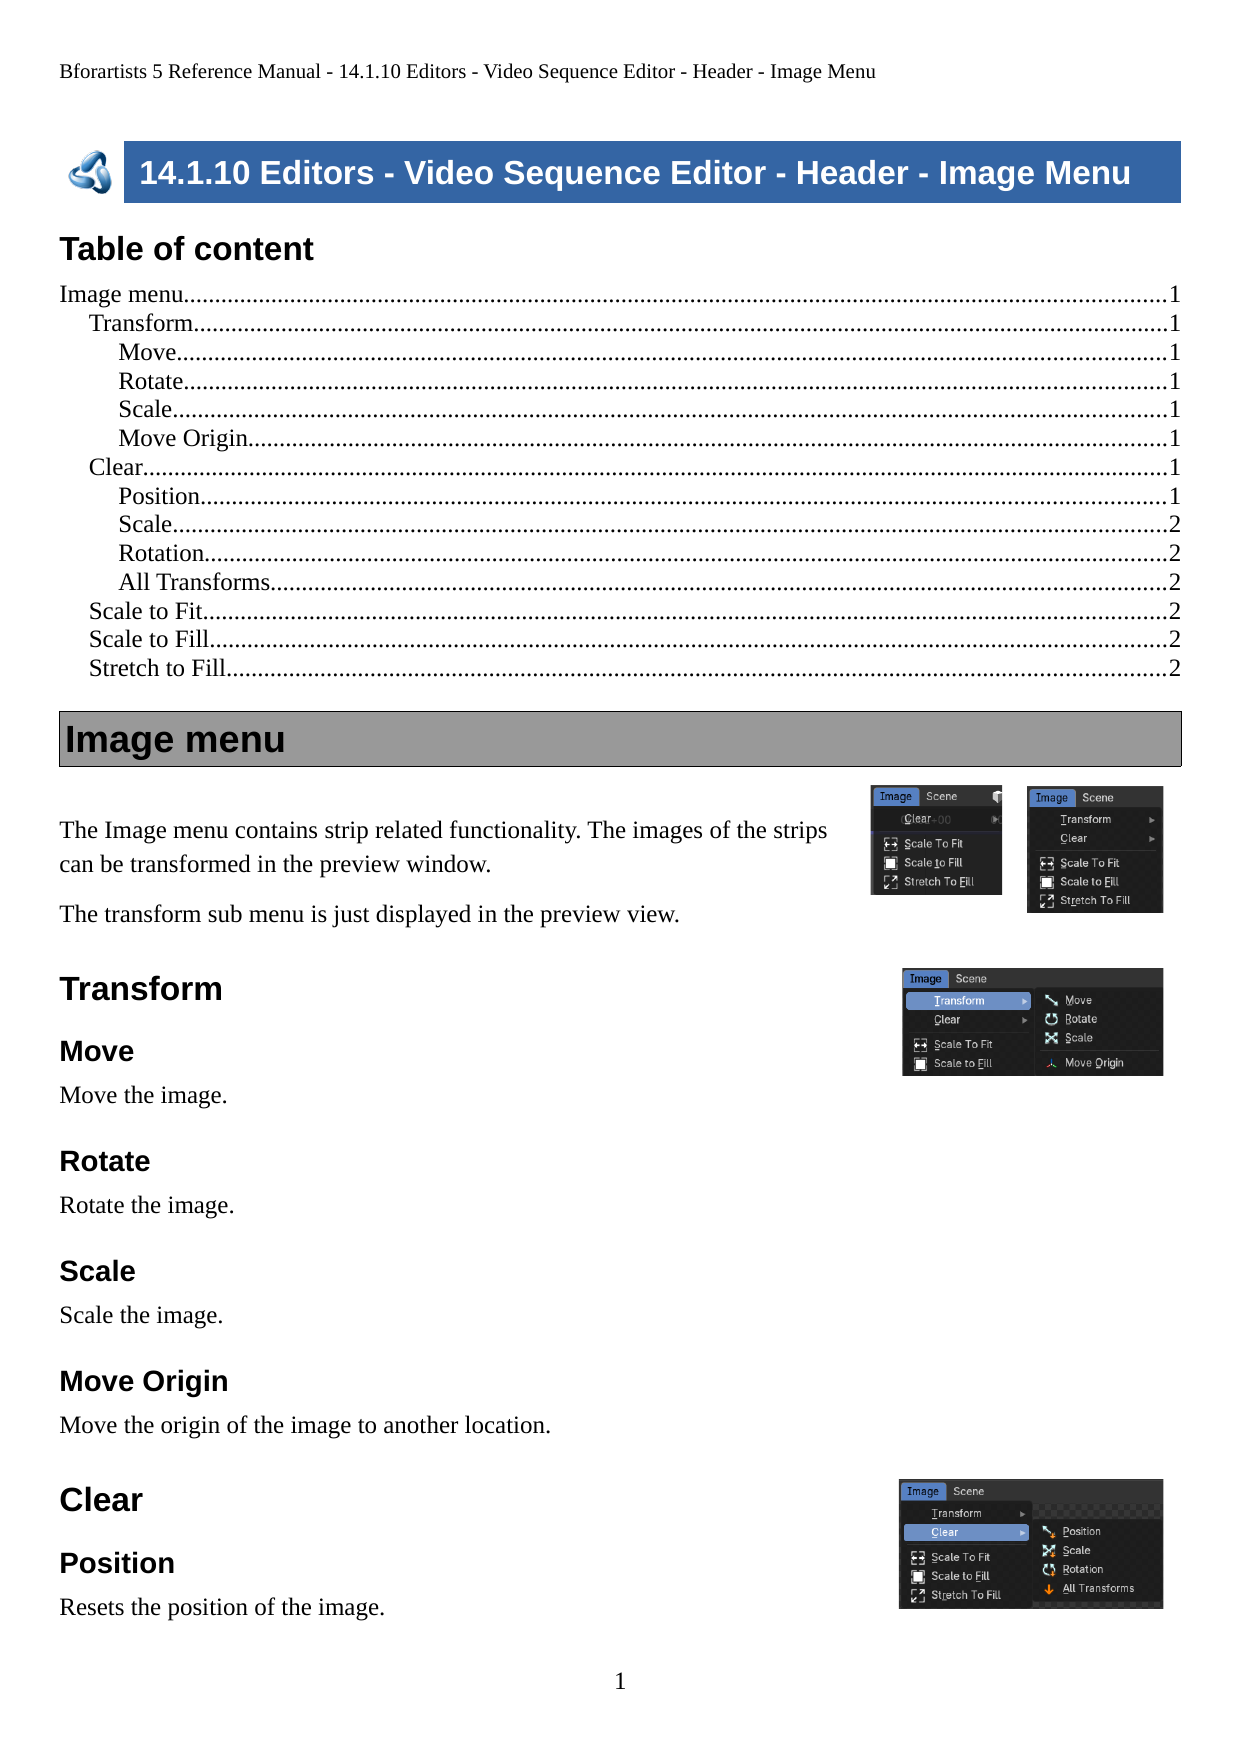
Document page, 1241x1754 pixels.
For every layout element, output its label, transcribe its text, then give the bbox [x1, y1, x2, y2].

text The Image menu contains strip related functionality. The images of the strips can be transformed in the preview window. [59, 815, 870, 878]
text Move Origin 1 [118, 423, 1181, 452]
table_header Image menu [60, 712, 1181, 766]
text Scale 2 [118, 509, 1181, 538]
text Clear 1 [88, 452, 1181, 481]
picture [65, 147, 114, 197]
picture [898, 1479, 1164, 1609]
text Scale to Fit 2 [88, 596, 1181, 624]
picture [1027, 786, 1164, 913]
table_header [59, 141, 124, 203]
subtitle Transform [59, 968, 902, 1007]
text Move the image. [59, 1081, 1181, 1109]
subtitle Scale [59, 1254, 1181, 1288]
text Image menu 1 [59, 279, 1181, 308]
text All Transforms 2 [118, 567, 1181, 596]
text The transform sub menu is just displayed in the preview view. [59, 899, 1181, 927]
subtitle Position [59, 1546, 898, 1579]
picture [870, 785, 1003, 895]
picture [902, 968, 1164, 1076]
text Move 1 [118, 337, 1181, 366]
subtitle [1164, 1546, 1181, 1579]
text Scale to Fill 2 [88, 624, 1181, 653]
table_header 14.1.10 Editors - Video Sequence Editor - Header - Image Menu [124, 141, 1181, 203]
text Scale the image. [59, 1300, 1181, 1329]
text Rotate 1 [118, 366, 1181, 394]
subtitle [1164, 968, 1181, 1007]
text Rotation 2 [118, 538, 1181, 567]
subtitle Clear [59, 1480, 898, 1519]
text Resets the position of the image. [59, 1592, 1181, 1621]
text Scale 1 [118, 394, 1181, 423]
text Rotate the image. [59, 1190, 1181, 1219]
text Move the origin of the image to another location. [59, 1410, 1181, 1439]
subtitle Move Origin [59, 1364, 1181, 1398]
text Transform 1 [88, 308, 1181, 337]
subtitle Table of content [59, 228, 1181, 267]
subtitle [1164, 1480, 1181, 1519]
subtitle Rotate [59, 1144, 1181, 1178]
text Stretch to Fill 2 [88, 653, 1181, 682]
subtitle [1164, 1034, 1181, 1068]
text Position 1 [118, 481, 1181, 509]
subtitle Move [59, 1034, 902, 1068]
